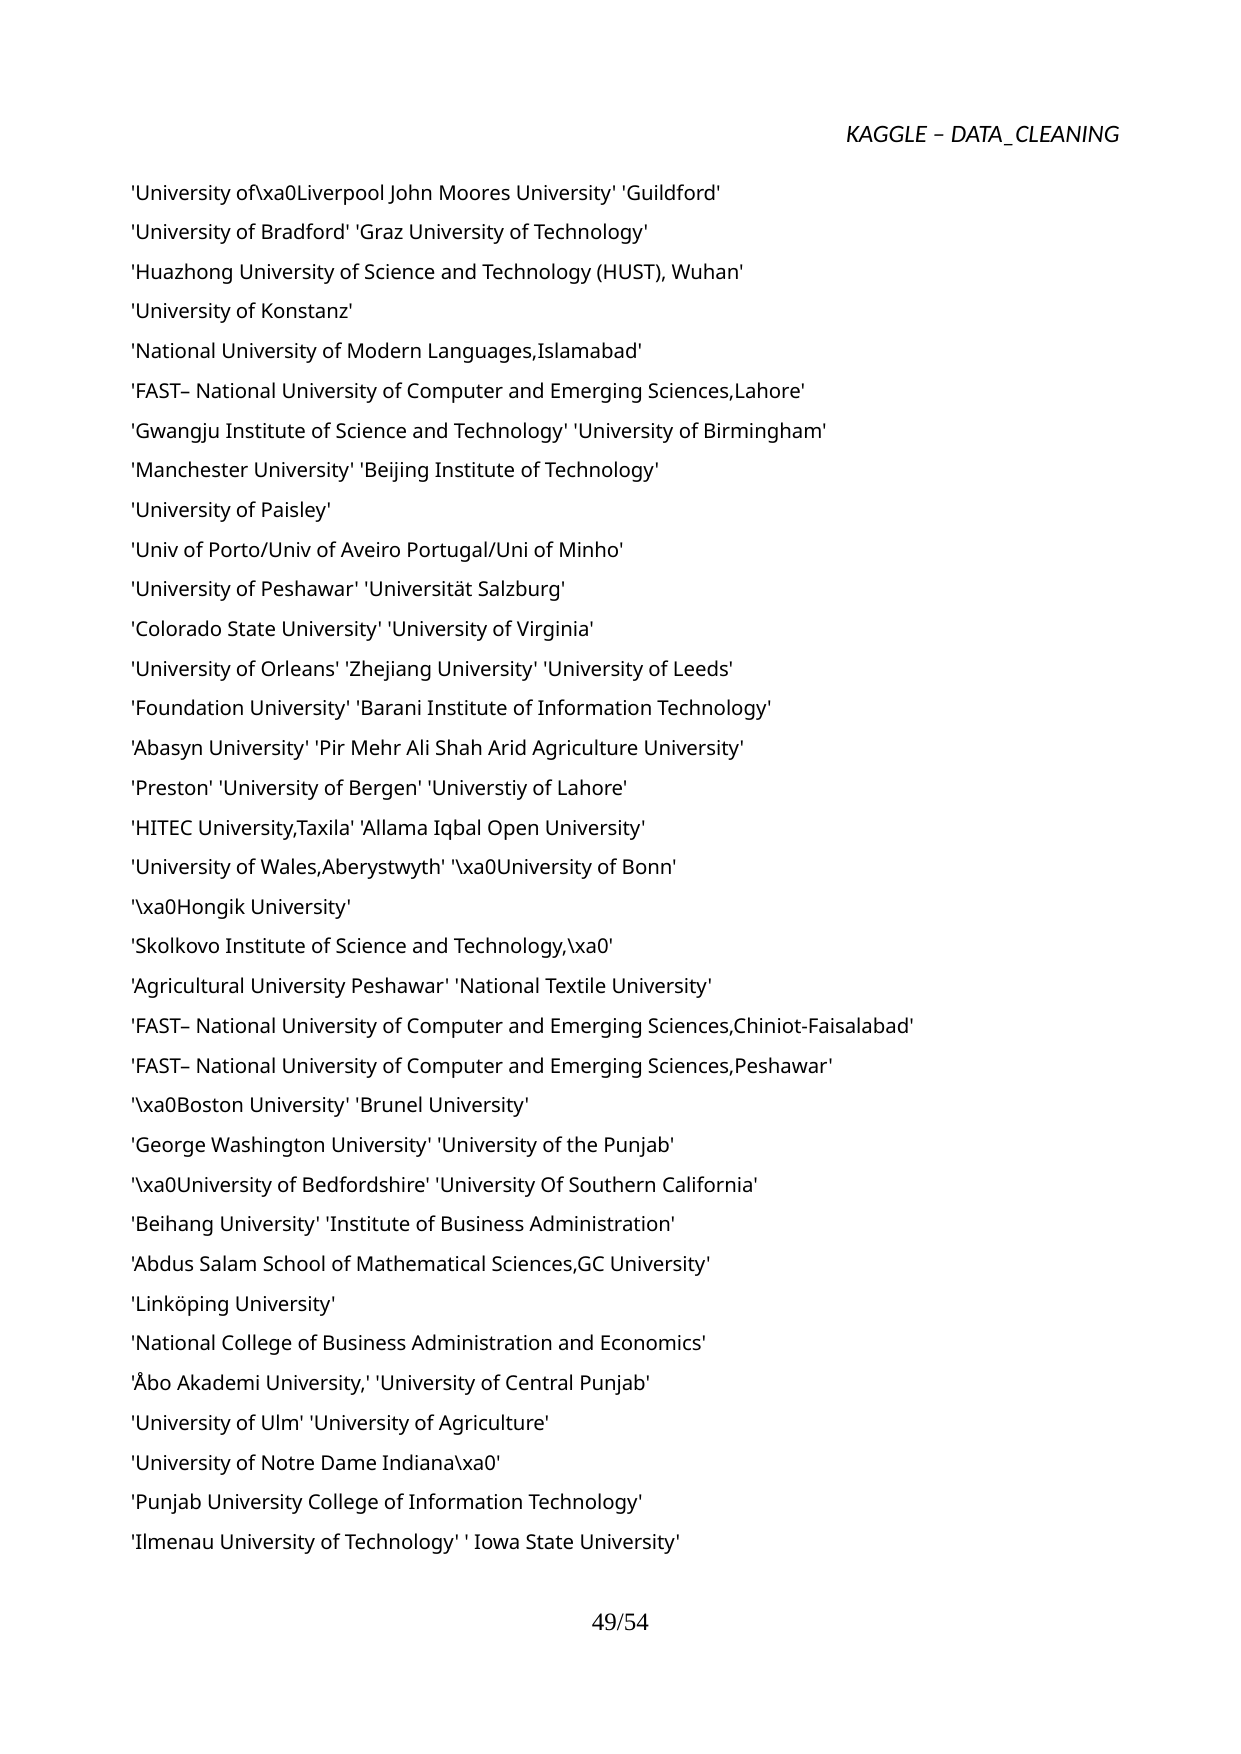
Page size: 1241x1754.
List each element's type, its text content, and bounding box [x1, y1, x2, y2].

text 'Punjab University College of Information Technology' [118, 1488, 1122, 1516]
text 'National University of Modern Languages,Islamabad' [118, 337, 1122, 365]
text 'Åbo Akademi University,' 'University of Central Punjab' [118, 1369, 1122, 1397]
text '\xa0University of Bedfordshire' 'University Of Southern California' [118, 1170, 1122, 1198]
text 'FAST– National University of Computer and Emerging Sciences,Peshawar' [118, 1051, 1122, 1079]
text '\xa0Hongik University' [118, 892, 1122, 921]
text 'Manchester University' 'Beijing Institute of Technology' [118, 456, 1122, 484]
text 'Beihang University' 'Institute of Business Administration' [118, 1210, 1122, 1238]
text 'George Washington University' 'University of the Punjab' [118, 1131, 1122, 1159]
text 'Linköping University' [118, 1289, 1122, 1317]
text 'FAST– National University of Computer and Emerging Sciences,Chiniot-Faisalabad' [118, 1012, 1122, 1039]
text 'FAST– National University of Computer and Emerging Sciences,Lahore' [118, 377, 1122, 404]
text 'University of Paisley' [118, 496, 1122, 524]
text 'University of Orleans' 'Zhejiang University' 'University of Leeds' [118, 654, 1122, 682]
text 'University of Konstanz' [118, 297, 1122, 325]
text 'Huazhong University of Science and Technology (HUST), Wuhan' [118, 257, 1122, 286]
text 'University of Bradford' 'Graz University of Technology' [118, 218, 1122, 246]
text 'Gwangju Institute of Science and Technology' 'University of Birmingham' [118, 416, 1122, 444]
text 'Agricultural University Peshawar' 'National Textile University' [118, 972, 1122, 1000]
text 'Ilmenau University of Technology' ' Iowa State University' [118, 1527, 1122, 1556]
text 'Foundation University' 'Barani Institute of Information Technology' [118, 694, 1122, 722]
text 'National College of Business Administration and Economics' [118, 1329, 1122, 1357]
text '\xa0Boston University' 'Brunel University' [118, 1091, 1122, 1119]
text 'Univ of Porto/Univ of Aveiro Portugal/Uni of Minho' [118, 535, 1122, 563]
text 'Skolkovo Institute of Science and Technology,\xa0' [118, 932, 1122, 960]
text 'Abdus Salam School of Mathematical Sciences,GC University' [118, 1250, 1122, 1278]
text 'University of Notre Dame Indiana\xa0' [118, 1448, 1122, 1476]
text 'University of Ulm' 'University of Agriculture' [118, 1408, 1122, 1436]
text 'University of Peshawar' 'Universität Salzburg' [118, 575, 1122, 603]
text 'University of Wales,Aberystwyth' '\xa0University of Bonn' [118, 853, 1122, 881]
text 'Colorado State University' 'University of Virginia' [118, 615, 1122, 643]
text 'Abasyn University' 'Pir Mehr Ali Shah Arid Agriculture University' [118, 734, 1122, 762]
text 'HITEC University,Taxila' 'Allama Iqbal Open University' [118, 813, 1122, 841]
text 'Preston' 'University of Bergen' 'Universtiy of Lahore' [118, 773, 1122, 801]
text 'University of\xa0Liverpool John Moores University' 'Guildford' [118, 178, 1122, 206]
